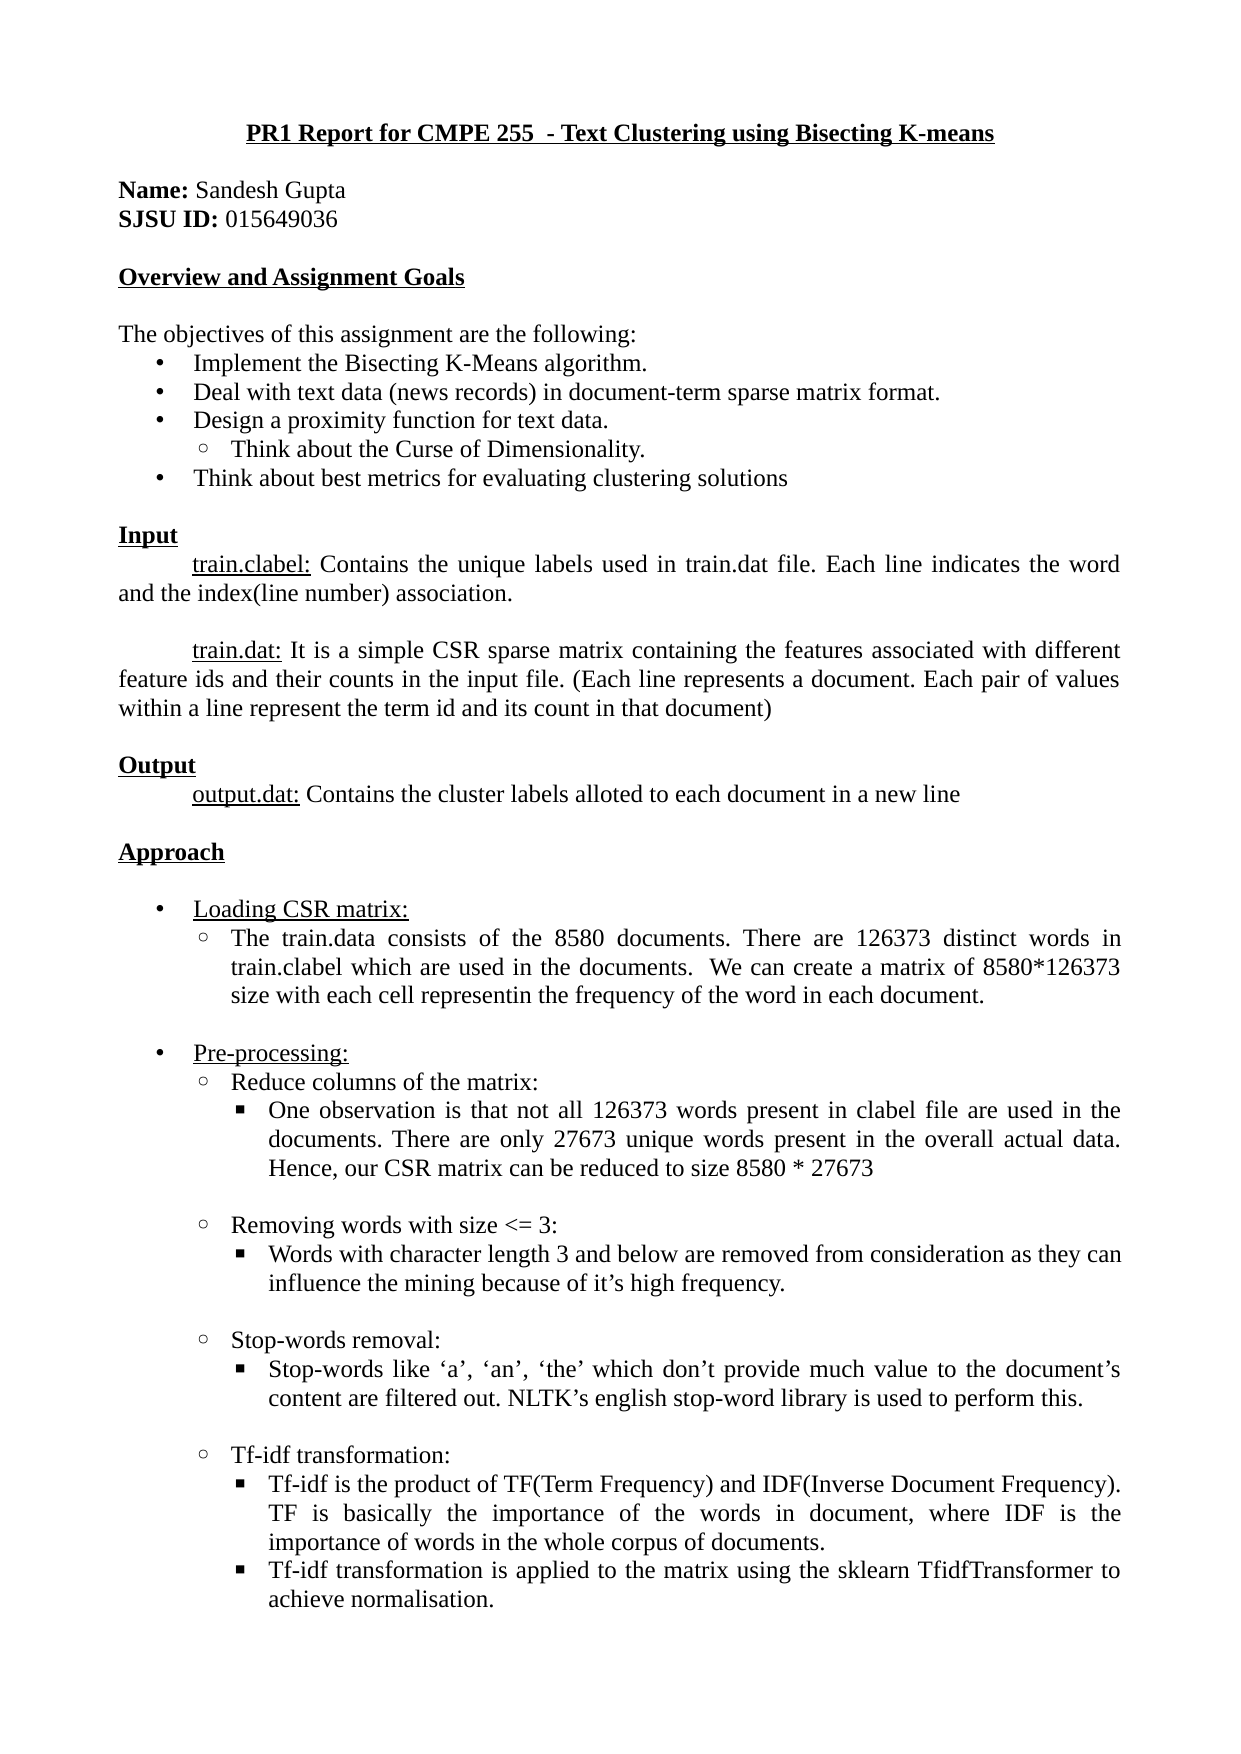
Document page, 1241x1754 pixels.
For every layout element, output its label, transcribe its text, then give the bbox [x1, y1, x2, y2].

list Design a proximity function for text data. [156, 406, 1122, 434]
text Approach [118, 837, 1122, 866]
list Think about the Curse of Dimensionality. [193, 434, 1122, 463]
list Tf-idf transformation is applied to the matrix using the sklearn TfidfTransformer to achieve normalisation. [231, 1556, 1122, 1613]
text The objectives of this assignment are the following: [118, 319, 1122, 348]
list Deal with text data (news records) in document-term sparse matrix format. [156, 377, 1122, 406]
text Name: Sandesh Gupta [118, 176, 1122, 204]
list Pre-processing: [156, 1038, 1122, 1067]
list The train.data consists of the 8580 documents. There are 126373 distinct words in train.clabel which are used in the documents. We can create a matrix of 8580*126373 size with each cell representin the frequency of the word in each document. [193, 923, 1122, 1009]
text Input [118, 521, 1122, 549]
text train.clabel: Contains the unique labels used in train.dat file. Each line indicates the word and the index(line number) association. [118, 549, 1122, 607]
list Stop-words removal: [193, 1326, 1122, 1354]
text train.dat: It is a simple CSR sparse matrix containing the features associated with different feature ids and their counts in the input file. (Each line represents a document. Each pair of values within a line represent the term id and its count in that document) [118, 636, 1122, 722]
list Think about best metrics for evaluating clustering solutions [156, 463, 1122, 492]
text SJSU ID: 015649036 [118, 204, 1122, 233]
list Stop-words like ‘a’, ‘an’, ‘the’ which don’t provide much value to the document’s content are filtered out. NLTK’s english stop-word library is used to perform this. [231, 1354, 1122, 1412]
text Overview and Assignment Goals [118, 262, 1122, 291]
list Reduce columns of the matrix: [193, 1067, 1122, 1096]
list Tf-idf is the product of TF(Term Frequency) and IDF(Inverse Document Frequency). TF is basically the importance of the words in document, where IDF is the importance of words in the whole corpus of documents. [231, 1469, 1122, 1556]
text Output [118, 751, 1122, 779]
list Removing words with size <= 3: [193, 1211, 1122, 1239]
list Loading CSR matrix: [156, 894, 1122, 923]
text output.dat: Contains the cluster labels alloted to each document in a new line [118, 779, 1122, 808]
text PR1 Report for CMPE 255 - Text Clustering using Bisecting K-means [118, 118, 1122, 147]
list Implement the Bisecting K-Means algorithm. [156, 348, 1122, 377]
list One observation is that not all 126373 words present in clabel file are used in the documents. There are only 27673 unique words present in the overall actual data. Hence, our CSR matrix can be reduced to size 8580 * 27673 [231, 1096, 1122, 1182]
list Tf-idf transformation: [193, 1441, 1122, 1469]
list Words with character length 3 and below are removed from consideration as they can influence the mining because of it’s high frequency. [231, 1239, 1122, 1297]
